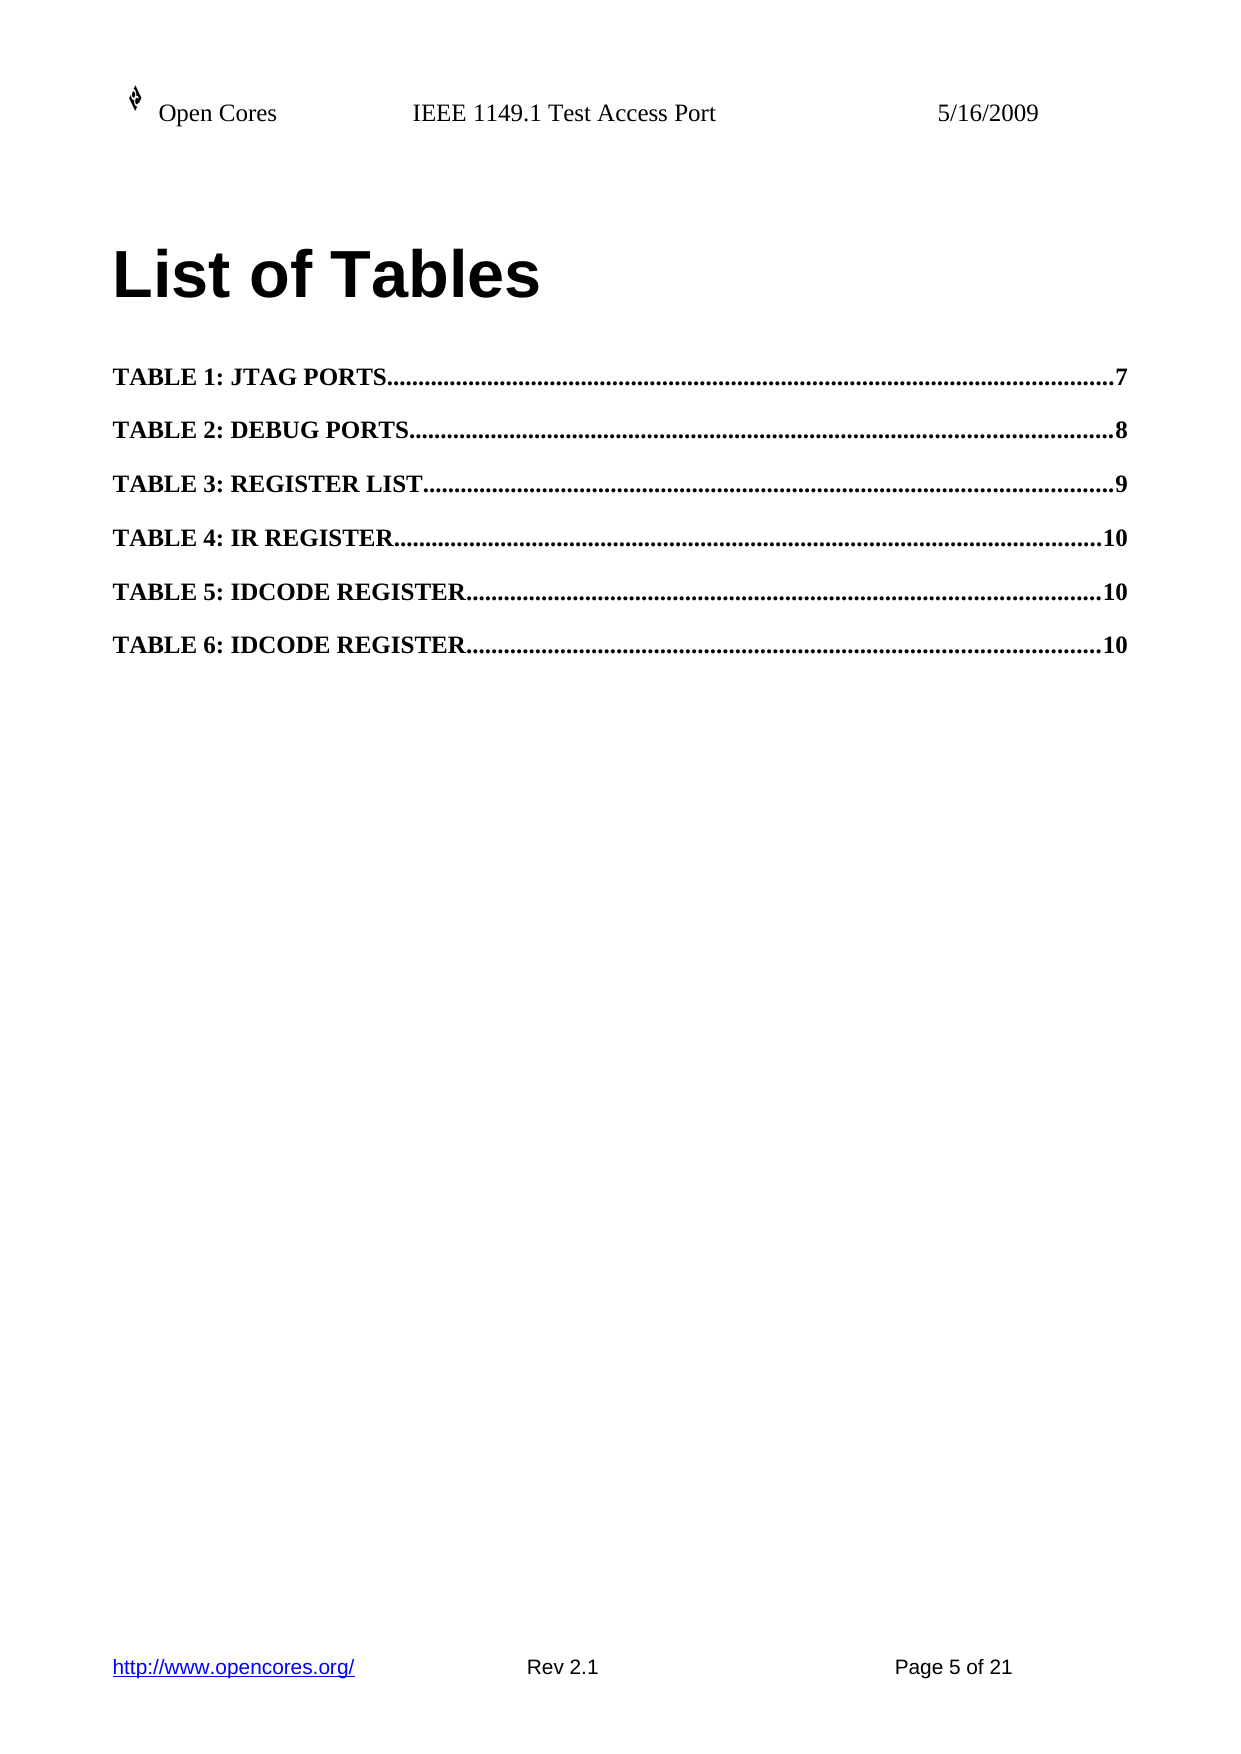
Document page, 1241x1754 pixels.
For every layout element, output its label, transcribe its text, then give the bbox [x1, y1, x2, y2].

subtitle List of Tables [112, 235, 1128, 312]
text Table 4: IR Register 10 [112, 523, 1128, 552]
text Table 5: IDCODE Register 10 [112, 577, 1128, 606]
text Table 2: Debug Ports 8 [112, 416, 1128, 444]
text Table 3: Register List 9 [112, 469, 1128, 498]
text Table 6: IDCODE Register 10 [112, 631, 1128, 659]
text Table 1: JTAG Ports 7 [112, 362, 1128, 391]
